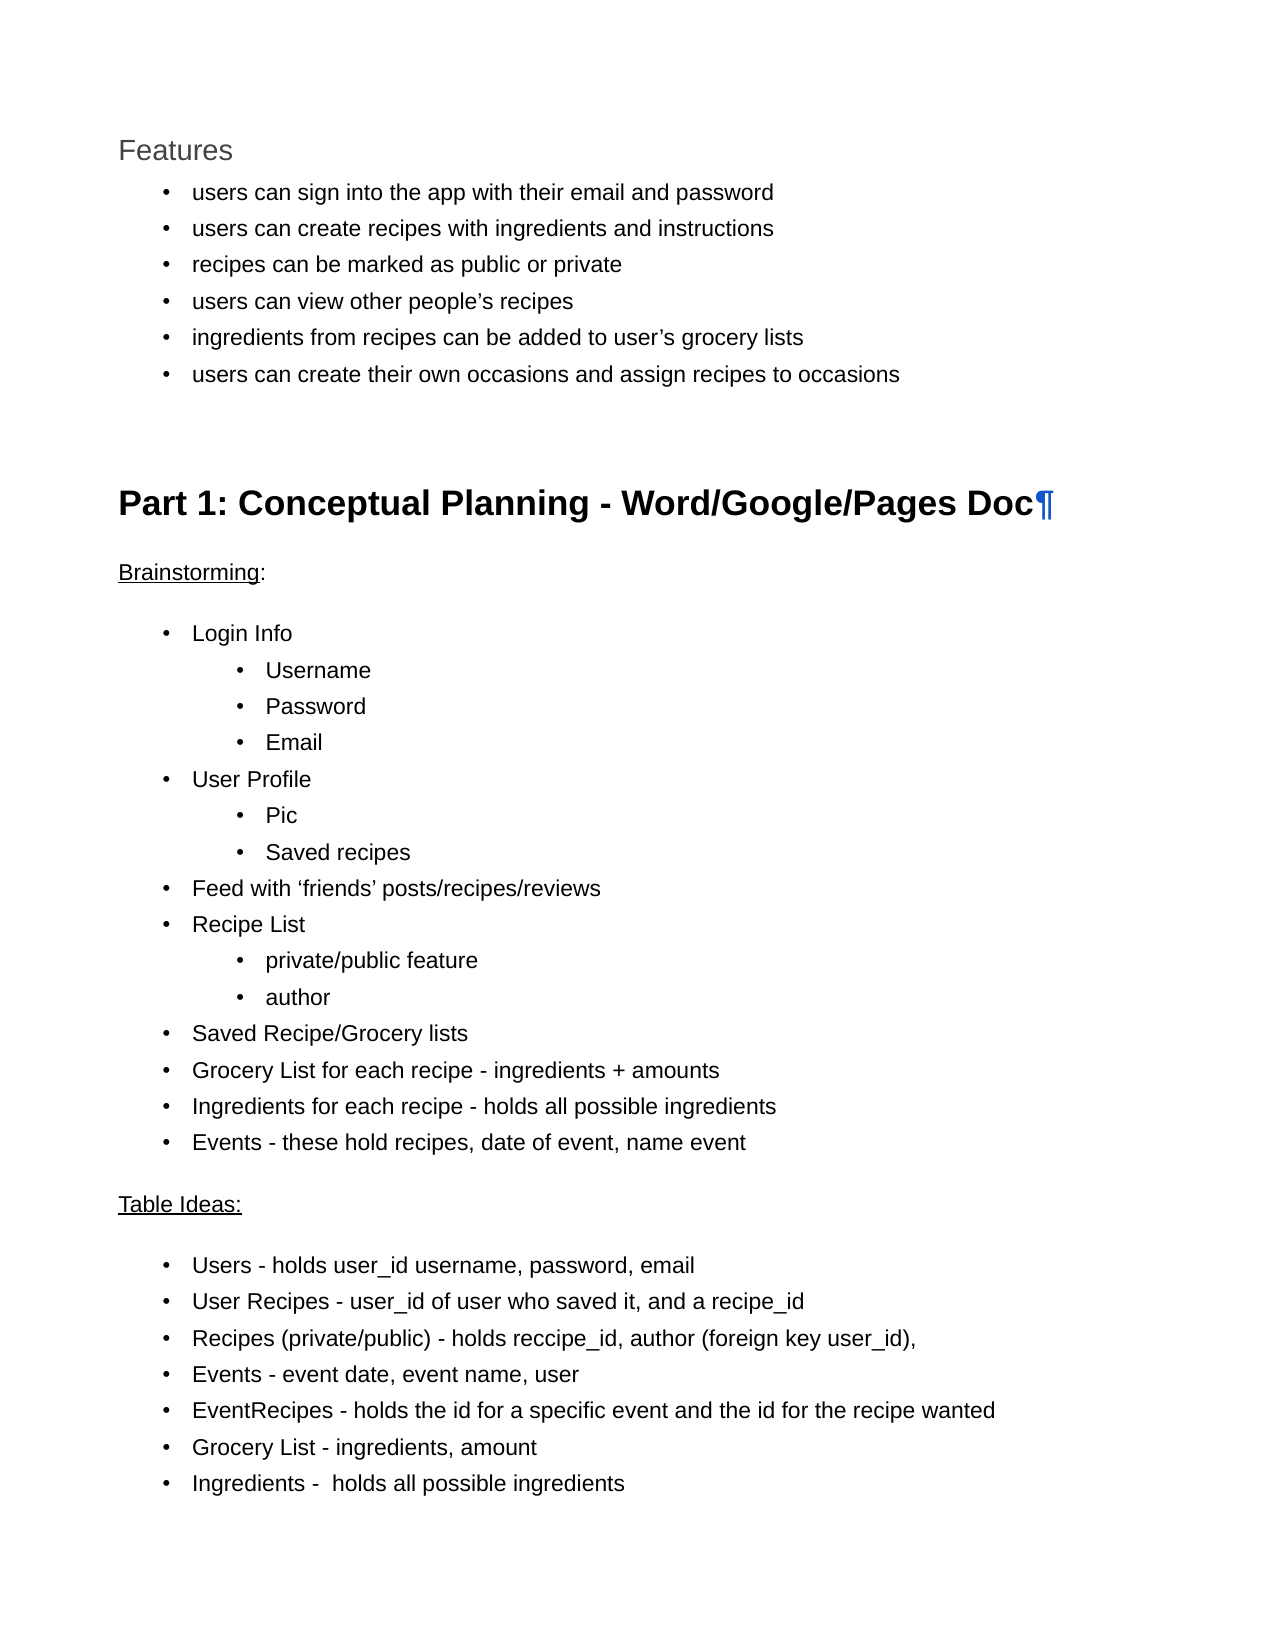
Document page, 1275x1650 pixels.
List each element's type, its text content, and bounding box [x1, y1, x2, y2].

list users can create recipes with ingredients and instructions [162, 215, 1157, 241]
list Password [236, 693, 1157, 719]
list users can sign into the app with their email and password [162, 179, 1157, 205]
list Events - these hold recipes, date of event, name event [162, 1129, 1157, 1156]
list User Recipes - user_id of user who saved it, and a recipe_id [162, 1288, 1157, 1315]
list EventRecipes - holds the id for a specific event and the id for the recipe wanted [162, 1397, 1157, 1424]
list Feed with ‘friends’ posts/recipes/reviews [162, 875, 1157, 901]
list Grocery List for each recipe - ingredients + amounts [162, 1057, 1157, 1083]
list Users - holds user_id username, password, email [162, 1252, 1157, 1278]
list author [236, 984, 1157, 1010]
list Events - event date, event name, user [162, 1361, 1157, 1387]
list Recipes (private/public) - holds reccipe_id, author (foreign key user_id), [162, 1325, 1157, 1351]
list private/public feature [236, 947, 1157, 974]
subtitle Part 1: Conceptual Planning - Word/Google/Pages Doc¶ [118, 482, 1157, 523]
list Grocery List - ingredients, amount [162, 1434, 1157, 1460]
list Pic [236, 802, 1157, 828]
list users can create their own occasions and assign recipes to occasions [162, 361, 1157, 387]
list users can view other people’s recipes [162, 288, 1157, 314]
list Ingredients for each recipe - holds all possible ingredients [162, 1093, 1157, 1119]
list Ingredients - holds all possible ingredients [162, 1470, 1157, 1496]
list Saved Recipe/Grocery lists [162, 1020, 1157, 1047]
list Email [236, 729, 1157, 756]
list Login Info [162, 620, 1157, 647]
list User Profile [162, 766, 1157, 792]
list recipes can be marked as public or private [162, 251, 1157, 278]
list Username [236, 657, 1157, 683]
subtitle Features [118, 133, 1157, 166]
text Table Ideas: [118, 1191, 1157, 1217]
list ingredients from recipes can be added to user’s grocery lists [162, 324, 1157, 351]
list Saved recipes [236, 838, 1157, 865]
list Recipe List [162, 911, 1157, 937]
text Brainstorming: [118, 559, 1157, 585]
